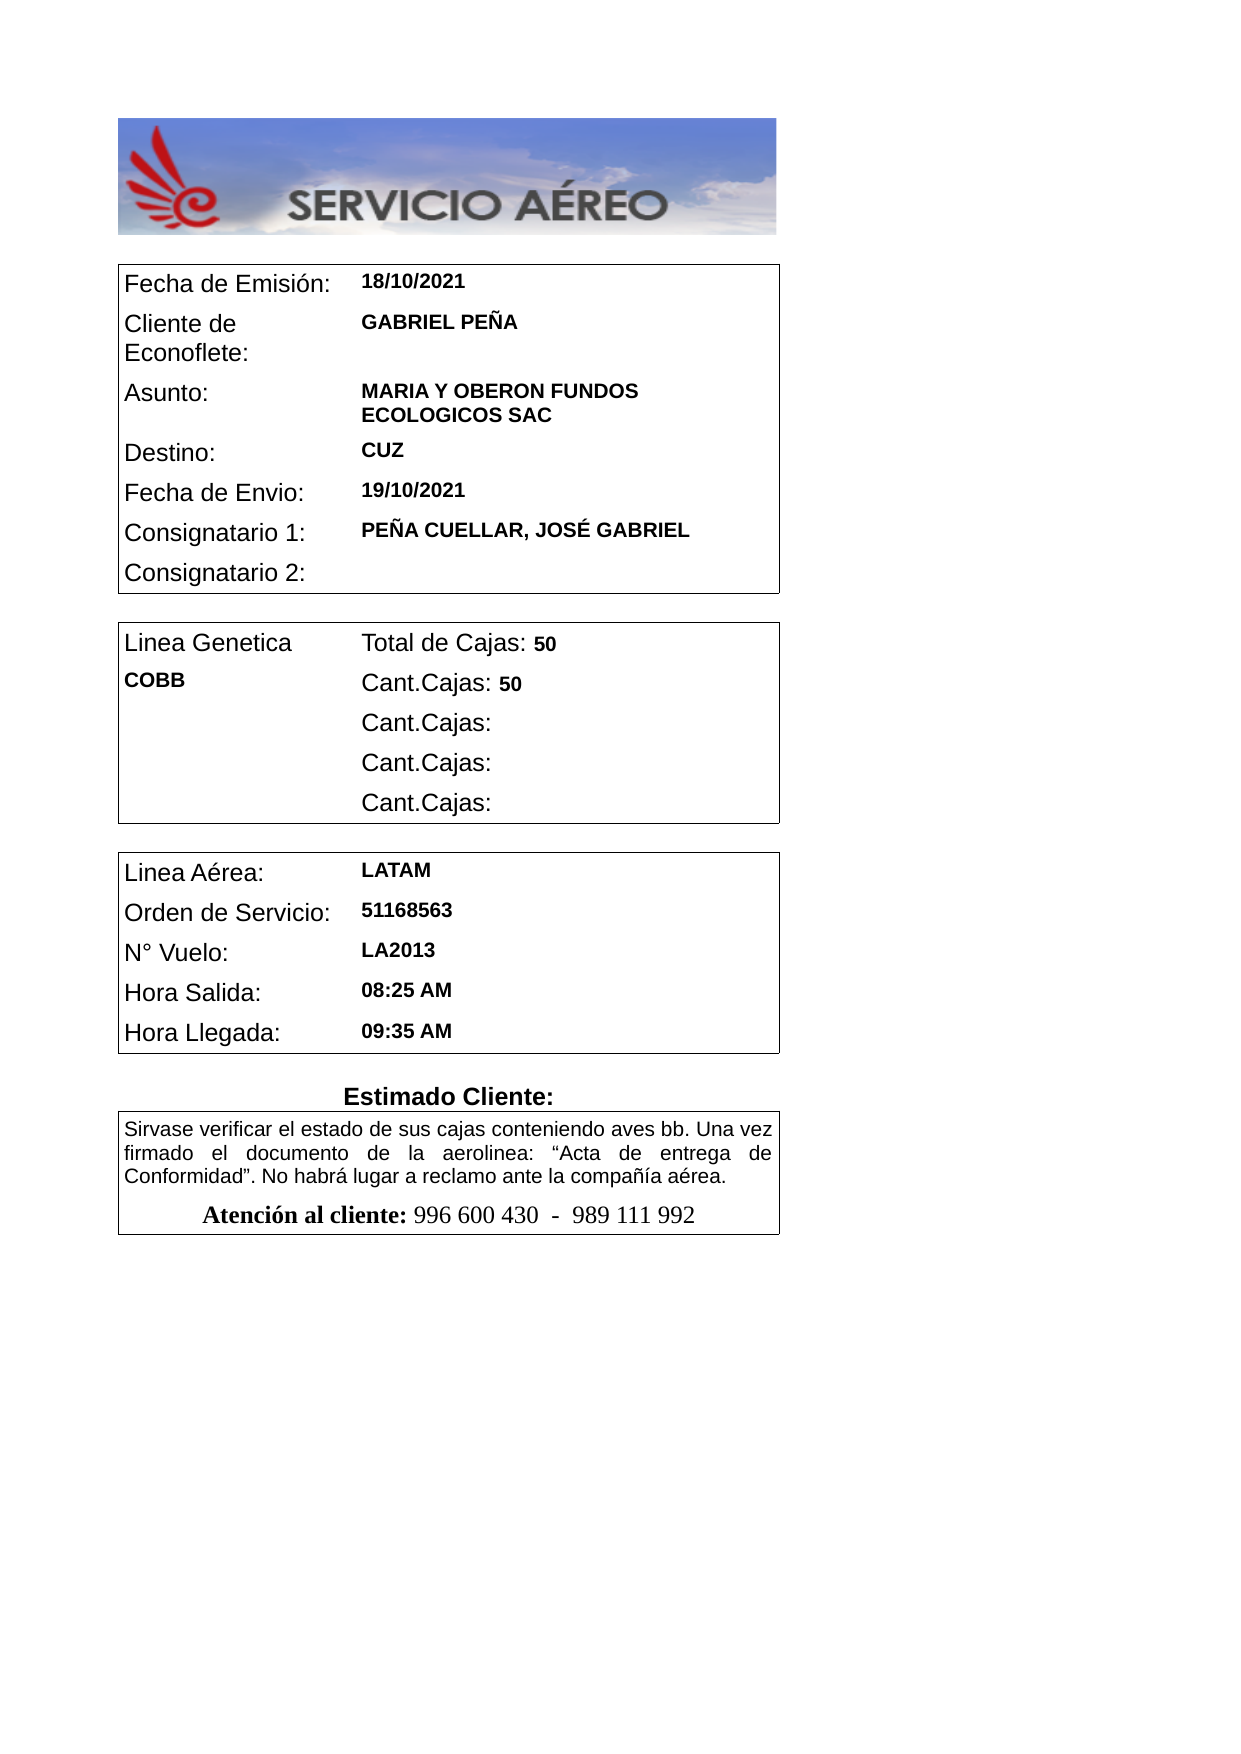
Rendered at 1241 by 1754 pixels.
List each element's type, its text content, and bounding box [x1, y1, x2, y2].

table_cell [119, 783, 356, 823]
table_header 18/10/2021 [356, 265, 779, 304]
table_cell Destino: [119, 432, 356, 472]
table_cell [356, 824, 779, 852]
table_cell 51168563 [356, 892, 779, 932]
table_cell Orden de Servicio: [119, 892, 356, 932]
table_cell Total de Cajas: 50 [356, 623, 779, 662]
table_cell 19/10/2021 [356, 472, 779, 512]
table_cell Atención al cliente: 996 600 430 - 989 111 992 [119, 1194, 779, 1234]
table_cell CUZ [356, 432, 779, 472]
picture [118, 118, 777, 235]
table_cell Fecha de Envio: [119, 472, 356, 512]
table_cell GABRIEL PEÑA [356, 304, 779, 373]
table_cell Linea Genetica [119, 623, 356, 662]
table_cell Linea Aérea: [119, 853, 356, 892]
table_cell 09:35 AM [356, 1013, 779, 1053]
table_cell Cant.Cajas: 50 [356, 662, 779, 702]
table_cell [356, 553, 779, 593]
table_cell [119, 743, 356, 783]
table_cell Cant.Cajas: [356, 702, 779, 742]
table_cell MARIA Y OBERON FUNDOS ECOLOGICOS SAC [356, 373, 779, 432]
table_cell [119, 702, 356, 742]
table_cell Cant.Cajas: [356, 743, 779, 783]
table_cell Sirvase verificar el estado de sus cajas conteniendo aves bb. Una vez firmado el documento de la aerolinea: “Acta de entrega de Conformidad”. No habrá lugar a reclamo ante la compañía aérea. [119, 1112, 779, 1194]
table_cell [356, 594, 779, 622]
table_cell Asunto: [119, 373, 356, 432]
table_cell N° Vuelo: [119, 932, 356, 972]
table_cell Hora Llegada: [119, 1013, 356, 1053]
table_cell COBB [119, 662, 356, 702]
table_cell LA2013 [356, 932, 779, 972]
table_cell [118, 594, 356, 622]
table_cell 08:25 AM [356, 973, 779, 1013]
table_cell PEÑA CUELLAR, JOSÉ GABRIEL [356, 513, 779, 553]
table_cell Cant.Cajas: [356, 783, 779, 823]
table_cell LATAM [356, 853, 779, 892]
table_cell Cliente de Econoflete: [119, 304, 356, 373]
table_cell [118, 824, 356, 852]
table_cell Estimado Cliente: [118, 1054, 779, 1111]
table_header Fecha de Emisión: [119, 265, 356, 304]
table_cell Consignatario 2: [119, 553, 356, 593]
table_cell Consignatario 1: [119, 513, 356, 553]
table_cell Hora Salida: [119, 973, 356, 1013]
